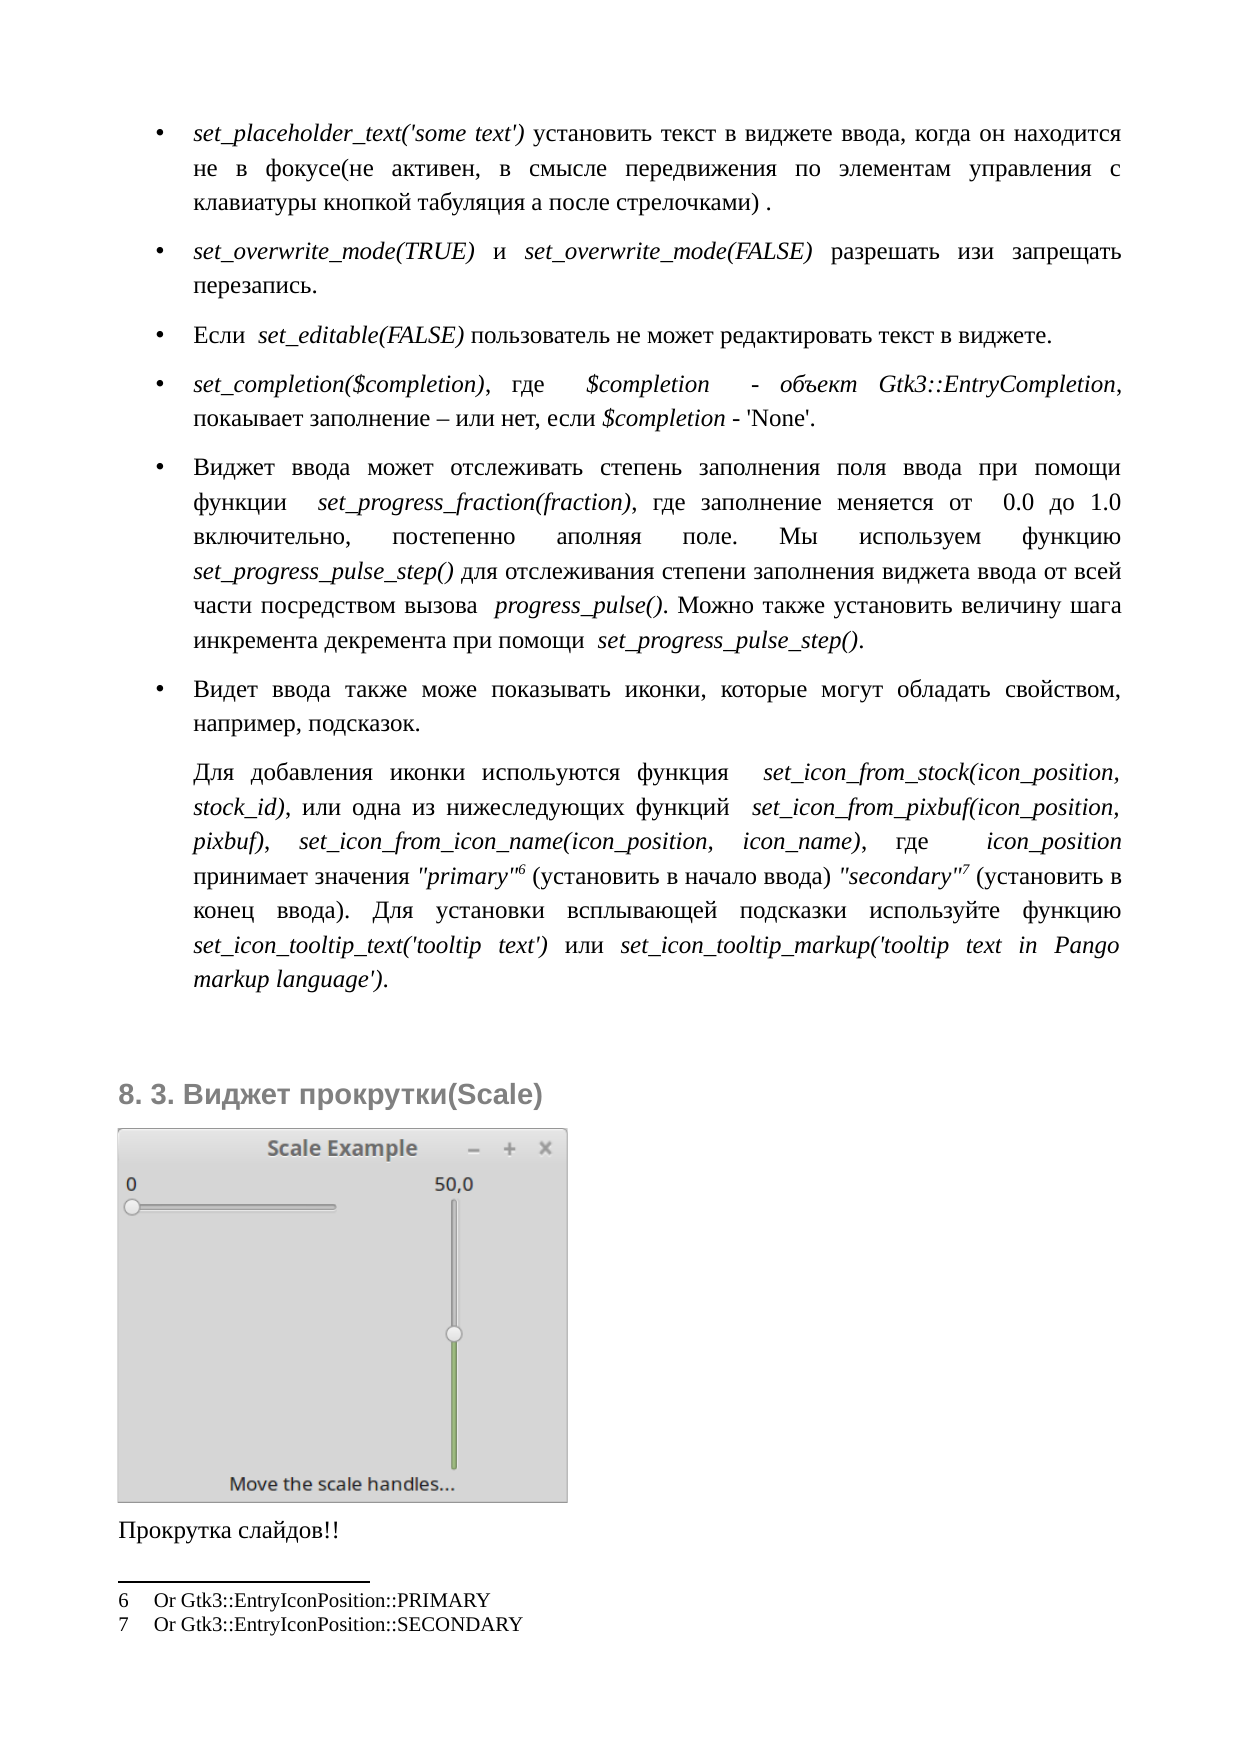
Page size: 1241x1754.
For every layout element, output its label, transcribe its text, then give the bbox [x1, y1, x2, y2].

picture [117, 1128, 568, 1503]
list Or Gtk3::EntryIconPosition::PRIMARY [118, 1588, 1122, 1612]
text Прокрутка слайдов!! [118, 1515, 1122, 1544]
list Для добавления иконки испольуются функция set_icon_from_stock(icon_position, stock_id), или одна из нижеследующих функций set_icon_from_pixbuf(icon_position, pixbuf), set_icon_from_icon_name(icon_position, icon_name), где icon_position принимает значения "primary" (установить в начало ввода) "secondary" (установить в конец ввода). Для установки всплывающей подсказки используйте функцию set_icon_tooltip_text('tooltip text') или set_icon_tooltip_markup('tooltip text in Pango markup language'). [156, 757, 1122, 993]
list Виджет ввода может отслеживать степень заполнения поля ввода при помощи функции set_progress_fraction(fraction), где заполнение меняется от 0.0 до 1.0 включительно, постепенно аполняя поле. Мы используем функцию set_progress_pulse_step() для отслеживания степени заполнения виджета ввода от всей части посредством вызова progress_pulse(). Можно также установить величину шага инкремента декремента при помощи set_progress_pulse_step(). [156, 452, 1122, 653]
list Если set_editable(FALSE) пользователь не может редактировать текст в виджете. [156, 320, 1122, 348]
list set_placeholder_text('some text') установить текст в виджете ввода, когда он находится не в фокусе(не активен, в смысле передвижения по элементам управления с клавиатуры кнопкой табуляция а после стрелочками) . [156, 118, 1122, 216]
list set_completion($completion), где $completion - объект Gtk3::EntryCompletion, покаывает заполнение – или нет, если $completion - 'None'. [156, 369, 1122, 432]
list Видет ввода также може показывать иконки, которые могут обладать свойством, например, подсказок. [156, 674, 1122, 737]
list set_overwrite_mode(TRUE) и set_overwrite_mode(FALSE) разрешать изи запрещать перезапись. [156, 236, 1122, 299]
subtitle 8. 3. Виджет прокрутки(Scale) [118, 1077, 1122, 1110]
list Or Gtk3::EntryIconPosition::SECONDARY [118, 1612, 1122, 1636]
